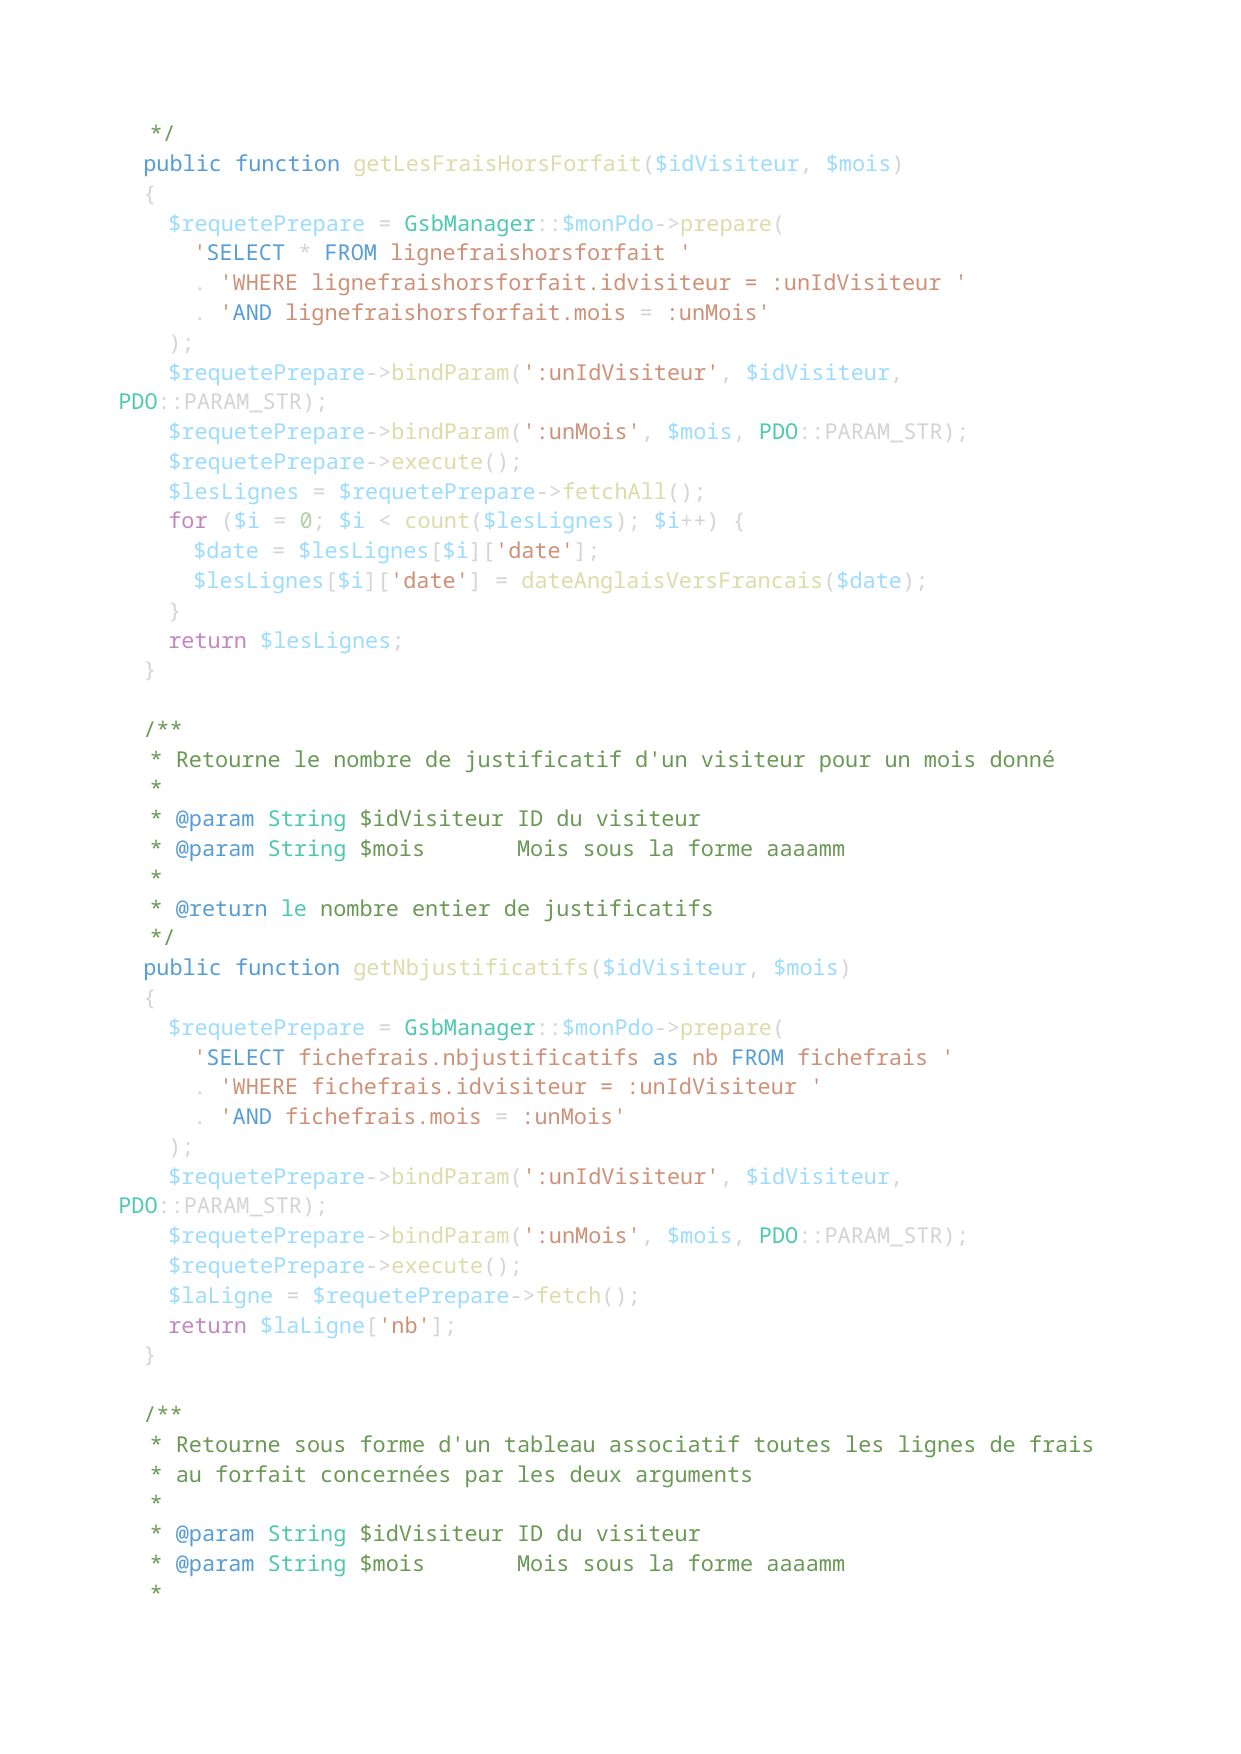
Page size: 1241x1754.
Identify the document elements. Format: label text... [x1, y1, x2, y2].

text ); [118, 327, 1122, 356]
text $date = $lesLignes[$i]['date']; [118, 535, 1122, 565]
text * @param String $idVisiteur ID du visiteur [118, 803, 1122, 833]
text $requetePrepare->bindParam(':unIdVisiteur', $idVisiteur, PDO::PARAM_STR); [118, 1161, 1122, 1220]
text * [118, 863, 1122, 893]
text return $laLigne['nb']; [118, 1310, 1122, 1339]
text for ($i = 0; $i < count($lesLignes); $i++) { [118, 505, 1122, 535]
text $requetePrepare = GsbManager::$monPdo->prepare( [118, 207, 1122, 237]
text } [118, 654, 1122, 684]
text * @param String $mois Mois sous la forme aaaamm [118, 833, 1122, 863]
text public function getLesFraisHorsForfait($idVisiteur, $mois) [118, 148, 1122, 178]
text return $lesLignes; [118, 624, 1122, 654]
text 'SELECT fichefrais.nbjustificatifs as nb FROM fichefrais ' [118, 1042, 1122, 1071]
text } [118, 1339, 1122, 1369]
text */ [118, 118, 1122, 148]
text * @param String $idVisiteur ID du visiteur [118, 1518, 1122, 1548]
text $lesLignes[$i]['date'] = dateAnglaisVersFrancais($date); [118, 565, 1122, 595]
text /** [118, 714, 1122, 744]
text /** [118, 1399, 1122, 1429]
text 'SELECT * FROM lignefraishorsforfait ' [118, 237, 1122, 267]
text * @return le nombre entier de justificatifs [118, 893, 1122, 922]
text * @param String $mois Mois sous la forme aaaamm [118, 1548, 1122, 1578]
text $laLigne = $requetePrepare->fetch(); [118, 1280, 1122, 1310]
text * [118, 1578, 1122, 1607]
text . 'AND lignefraishorsforfait.mois = :unMois' [118, 297, 1122, 327]
text ); [118, 1131, 1122, 1161]
text . 'AND fichefrais.mois = :unMois' [118, 1101, 1122, 1131]
text { [118, 178, 1122, 207]
text * Retourne le nombre de justificatif d'un visiteur pour un mois donné [118, 744, 1122, 773]
text * [118, 773, 1122, 803]
text * au forfait concernées par les deux arguments [118, 1458, 1122, 1488]
text $requetePrepare->bindParam(':unMois', $mois, PDO::PARAM_STR); [118, 416, 1122, 446]
text * [118, 1488, 1122, 1518]
text . 'WHERE fichefrais.idvisiteur = :unIdVisiteur ' [118, 1071, 1122, 1101]
text * Retourne sous forme d'un tableau associatif toutes les lignes de frais [118, 1429, 1122, 1458]
text $requetePrepare->bindParam(':unIdVisiteur', $idVisiteur, PDO::PARAM_STR); [118, 356, 1122, 416]
text public function getNbjustificatifs($idVisiteur, $mois) [118, 952, 1122, 982]
text { [118, 982, 1122, 1012]
text */ [118, 922, 1122, 952]
text $requetePrepare = GsbManager::$monPdo->prepare( [118, 1012, 1122, 1042]
text $requetePrepare->execute(); [118, 1250, 1122, 1280]
text . 'WHERE lignefraishorsforfait.idvisiteur = :unIdVisiteur ' [118, 267, 1122, 297]
text $lesLignes = $requetePrepare->fetchAll(); [118, 476, 1122, 505]
text $requetePrepare->execute(); [118, 446, 1122, 476]
text } [118, 595, 1122, 624]
text $requetePrepare->bindParam(':unMois', $mois, PDO::PARAM_STR); [118, 1220, 1122, 1250]
